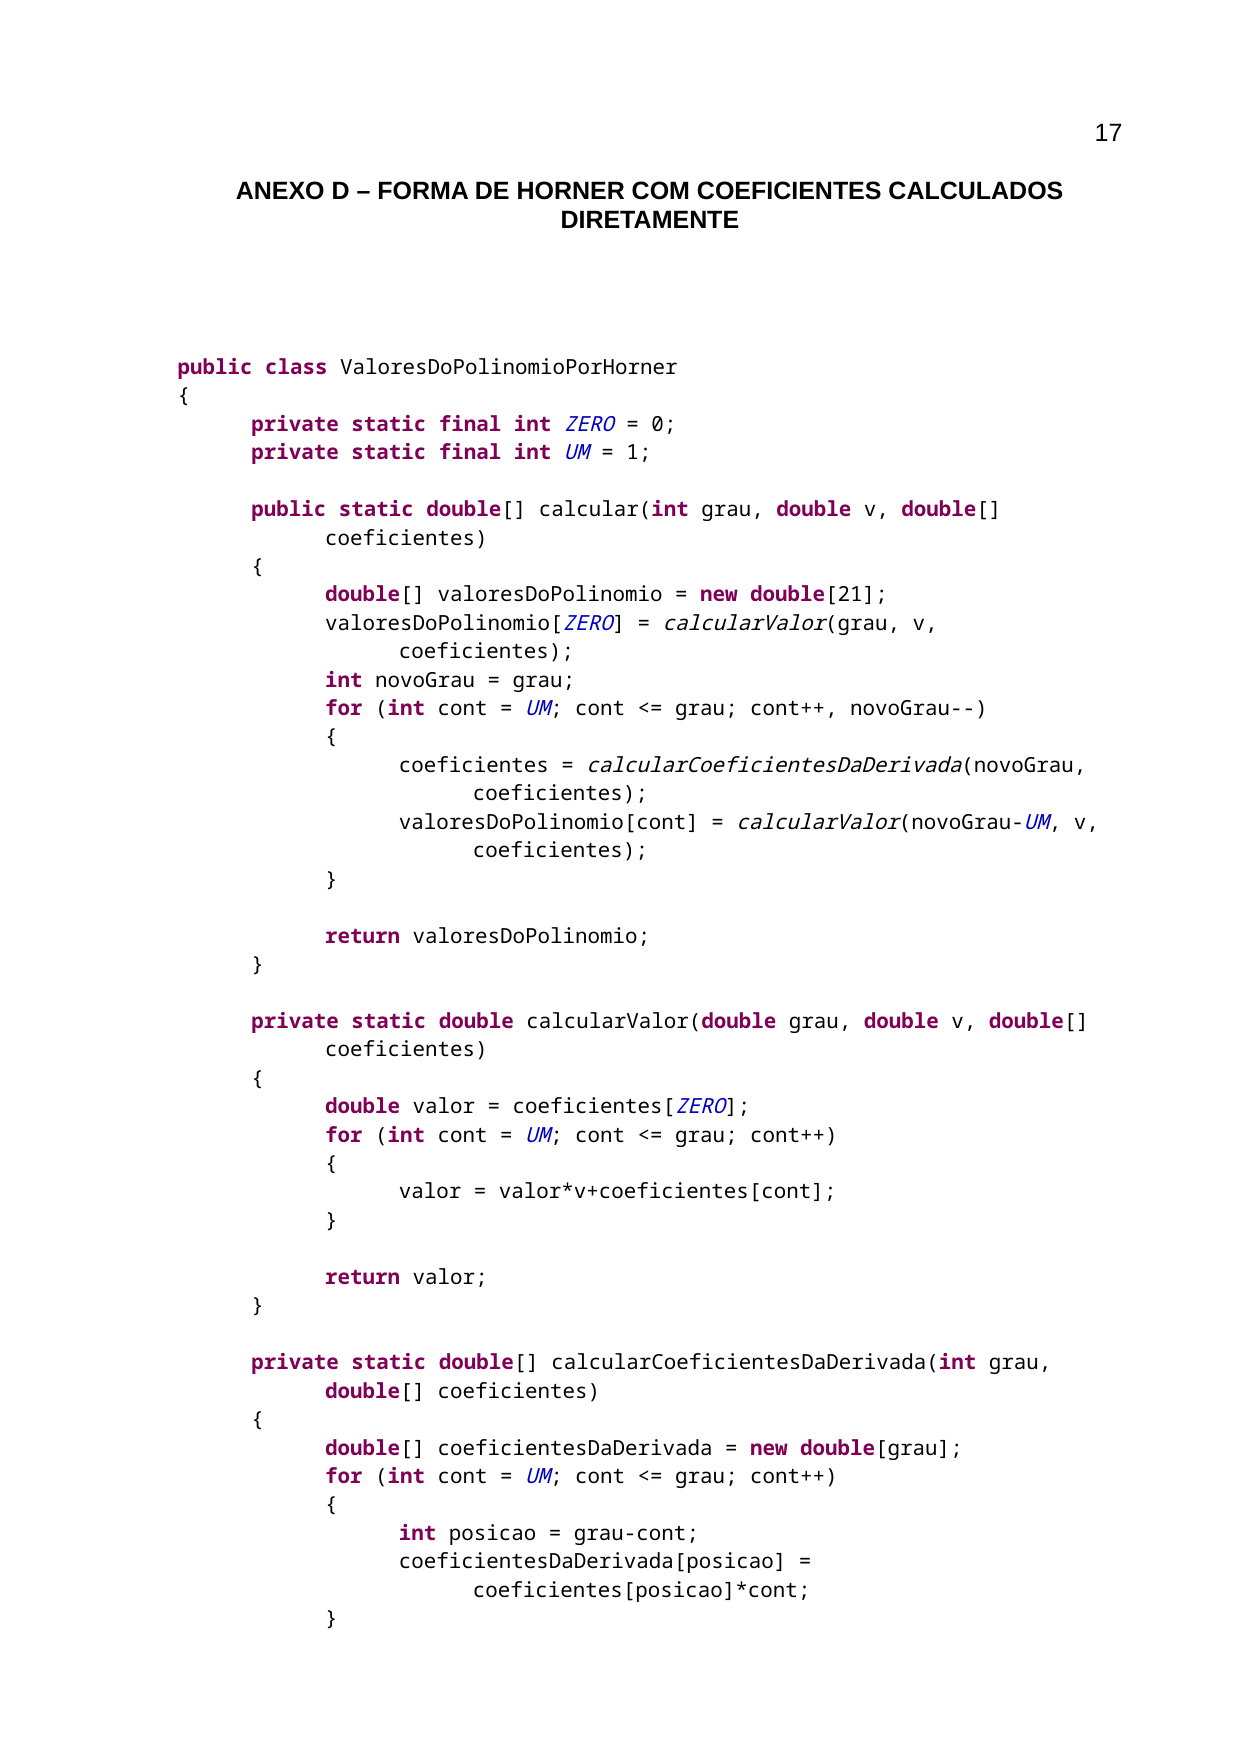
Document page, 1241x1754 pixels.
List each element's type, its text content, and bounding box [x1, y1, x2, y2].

text double[] coeficientesDaDerivada = new double[grau]; [177, 1433, 1122, 1461]
text { [177, 551, 1122, 579]
text double valor = coeficientes[ZERO]; [177, 1091, 1122, 1120]
text } [177, 864, 1122, 892]
text return valor; [177, 1262, 1122, 1290]
text } [177, 949, 1122, 978]
text for (int cont = UM; cont <= grau; cont++, novoGrau--) [177, 693, 1122, 722]
text { [177, 722, 1122, 750]
text public class ValoresDoPolinomioPorHorner [177, 352, 1122, 380]
text valor = valor*v+coeficientes[cont]; [177, 1177, 1122, 1205]
text coeficientesDaDerivada[posicao] = coeficientes[posicao]*cont; [177, 1546, 1122, 1603]
text int posicao = grau-cont; [177, 1518, 1122, 1546]
text } [177, 1290, 1122, 1319]
text return valoresDoPolinomio; [177, 921, 1122, 949]
text for (int cont = UM; cont <= grau; cont++) [177, 1461, 1122, 1489]
text { [177, 1404, 1122, 1433]
text { [177, 1148, 1122, 1177]
text valoresDoPolinomio[ZERO] = calcularValor(grau, v, coeficientes); [177, 608, 1122, 665]
text { [177, 1063, 1122, 1091]
text } [177, 1603, 1122, 1632]
text { [177, 380, 1122, 409]
text int novoGrau = grau; [177, 665, 1122, 693]
text private static double[] calcularCoeficientesDaDerivada(int grau, double[] coeficientes) [177, 1347, 1122, 1404]
text double[] valoresDoPolinomio = new double[21]; [177, 579, 1122, 608]
text private static final int ZERO = 0; [177, 409, 1122, 437]
text for (int cont = UM; cont <= grau; cont++) [177, 1120, 1122, 1148]
text private static double calcularValor(double grau, double v, double[] coeficientes) [177, 1006, 1122, 1063]
text public static double[] calcular(int grau, double v, double[] coeficientes) [177, 494, 1122, 551]
text Anexo D – Forma De Horner Com Coeficientes Calculados Diretamente [177, 176, 1122, 234]
text } [177, 1205, 1122, 1233]
text coeficientes = calcularCoeficientesDaDerivada(novoGrau, coeficientes); [177, 750, 1122, 807]
text { [177, 1489, 1122, 1518]
text valoresDoPolinomio[cont] = calcularValor(novoGrau-UM, v, coeficientes); [177, 807, 1122, 864]
text private static final int UM = 1; [177, 437, 1122, 466]
